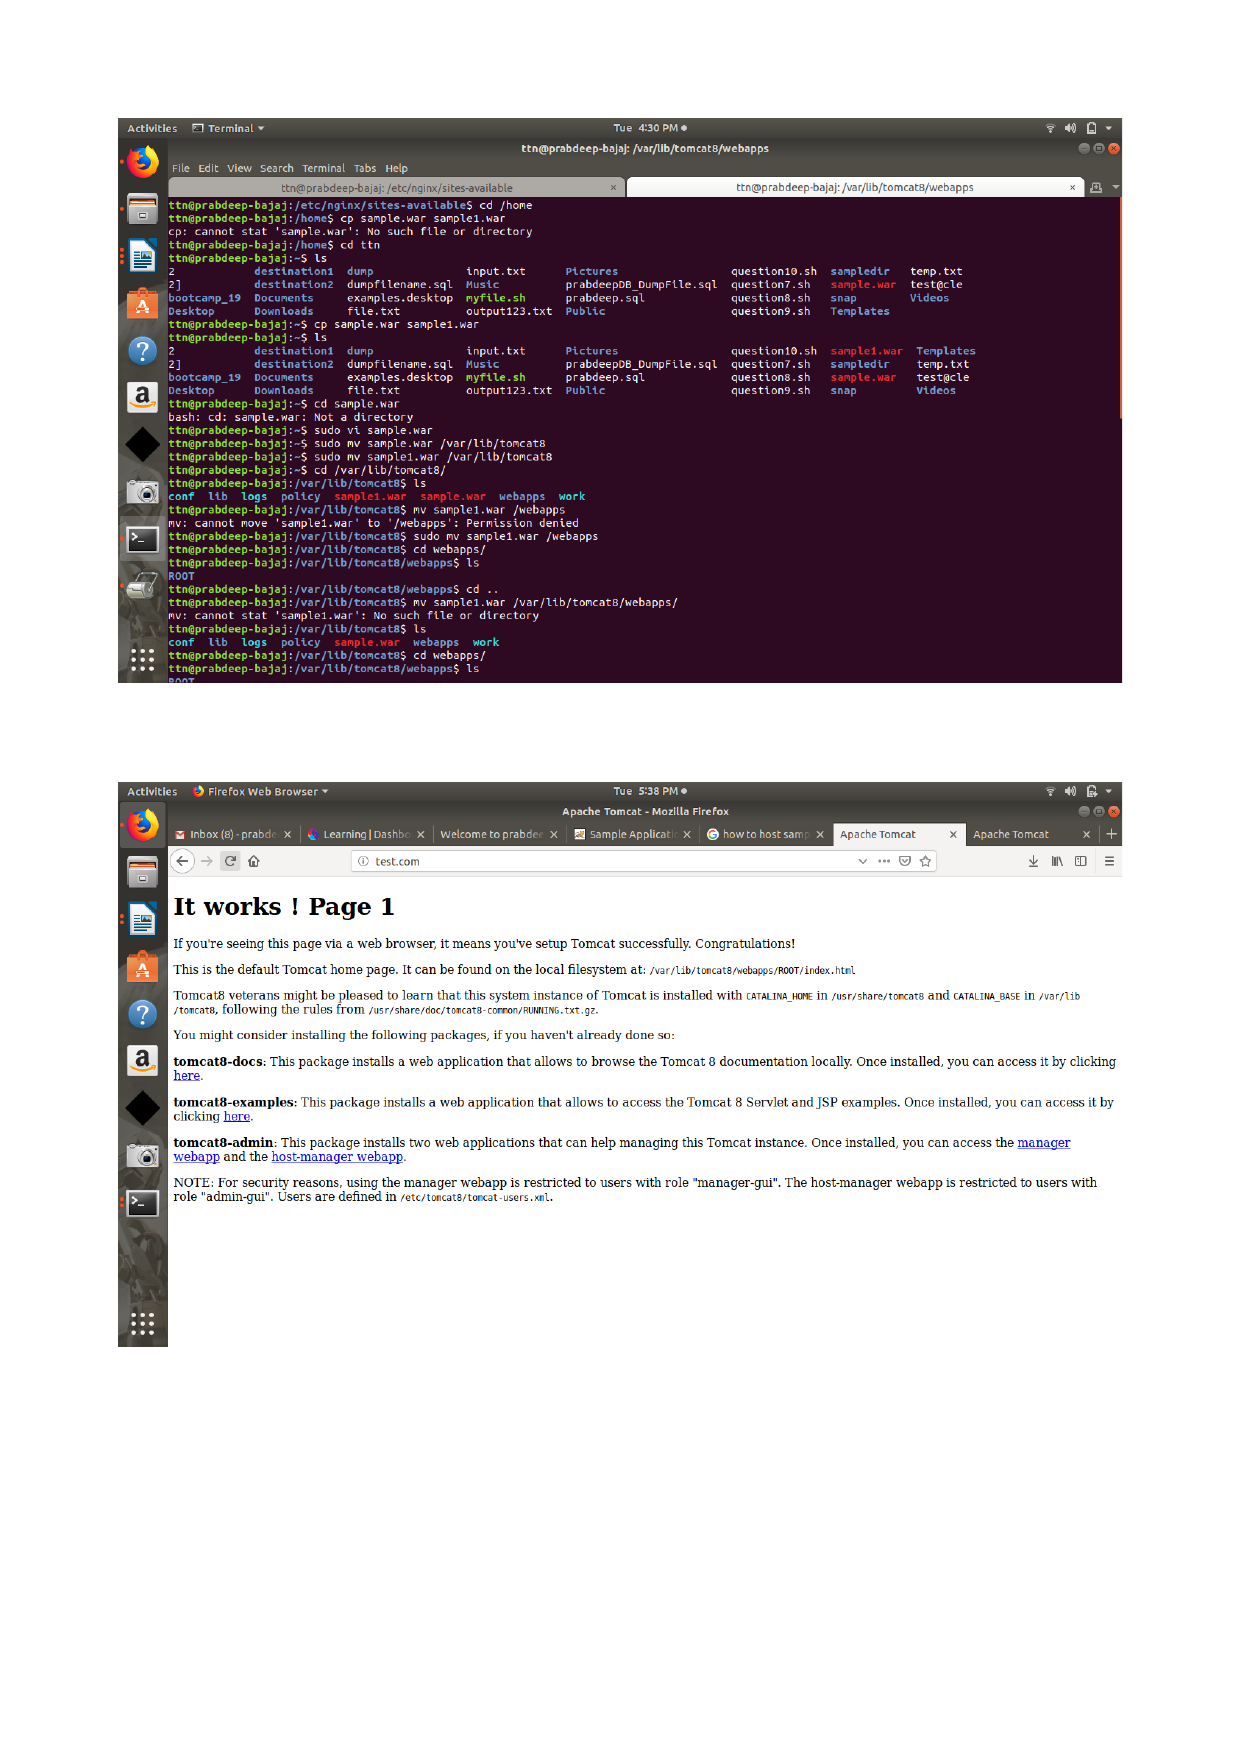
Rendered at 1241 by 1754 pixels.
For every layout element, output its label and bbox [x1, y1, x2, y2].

picture [118, 782, 1123, 1347]
picture [118, 118, 1123, 683]
